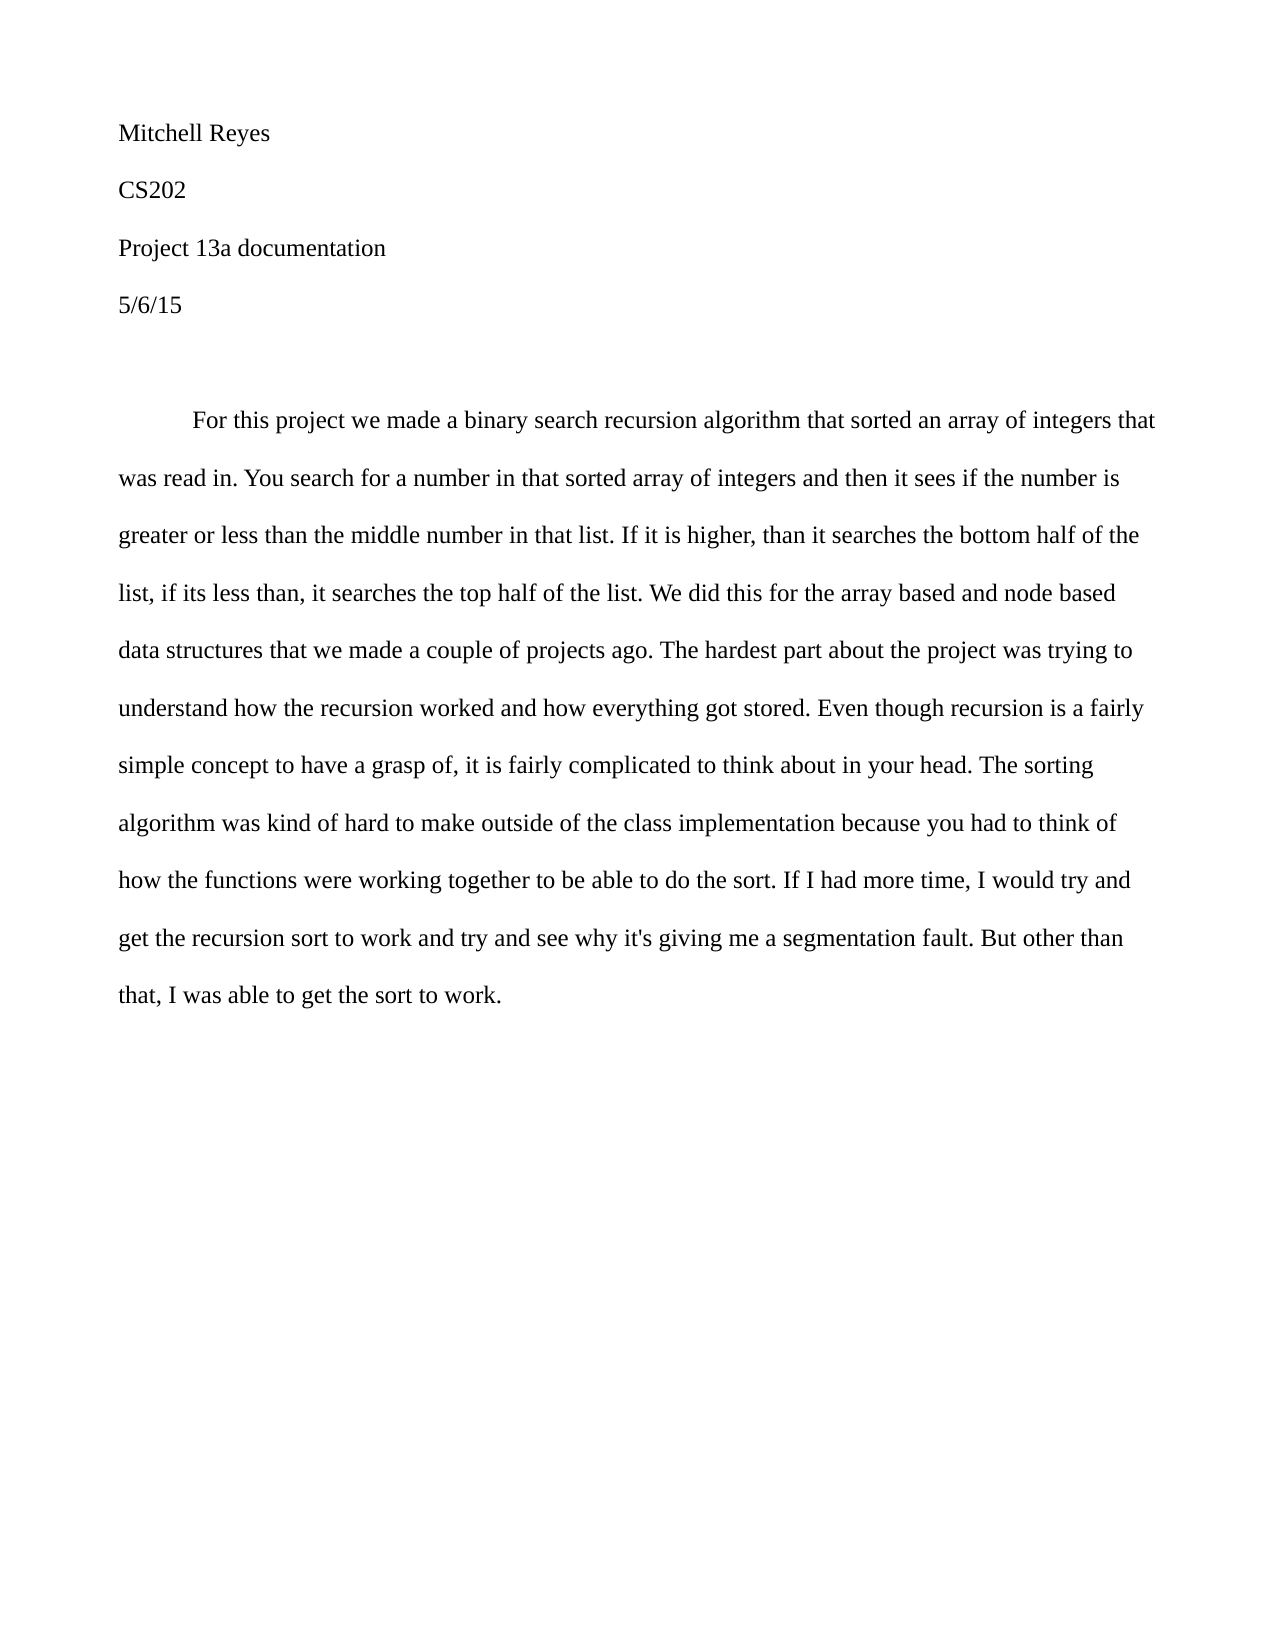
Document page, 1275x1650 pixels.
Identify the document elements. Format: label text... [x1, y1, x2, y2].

text CS202 [118, 176, 1157, 204]
text Mitchell Reyes [118, 118, 1157, 147]
text For this project we made a binary search recursion algorithm that sorted an array of integers that was read in. You search for a number in that sorted array of integers and then it sees if the number is greater or less than the middle number in that list. If it is higher, than it searches the bottom half of the list, if its less than, it searches the top half of the list. We did this for the array based and node based data structures that we made a couple of projects ago. The hardest part about the project was trying to understand how the recursion worked and how everything got stored. Even though recursion is a fairly simple concept to have a grasp of, it is fairly complicated to think about in your head. The sorting algorithm was kind of hard to make outside of the class implementation because you had to think of how the functions were working together to be able to do the sort. If I had more time, I would try and get the recursion sort to work and try and see why it's giving me a segmentation fault. But other than that, I was able to get the sort to work. [118, 406, 1157, 1009]
text Project 13a documentation [118, 233, 1157, 262]
text 5/6/15 [118, 291, 1157, 319]
